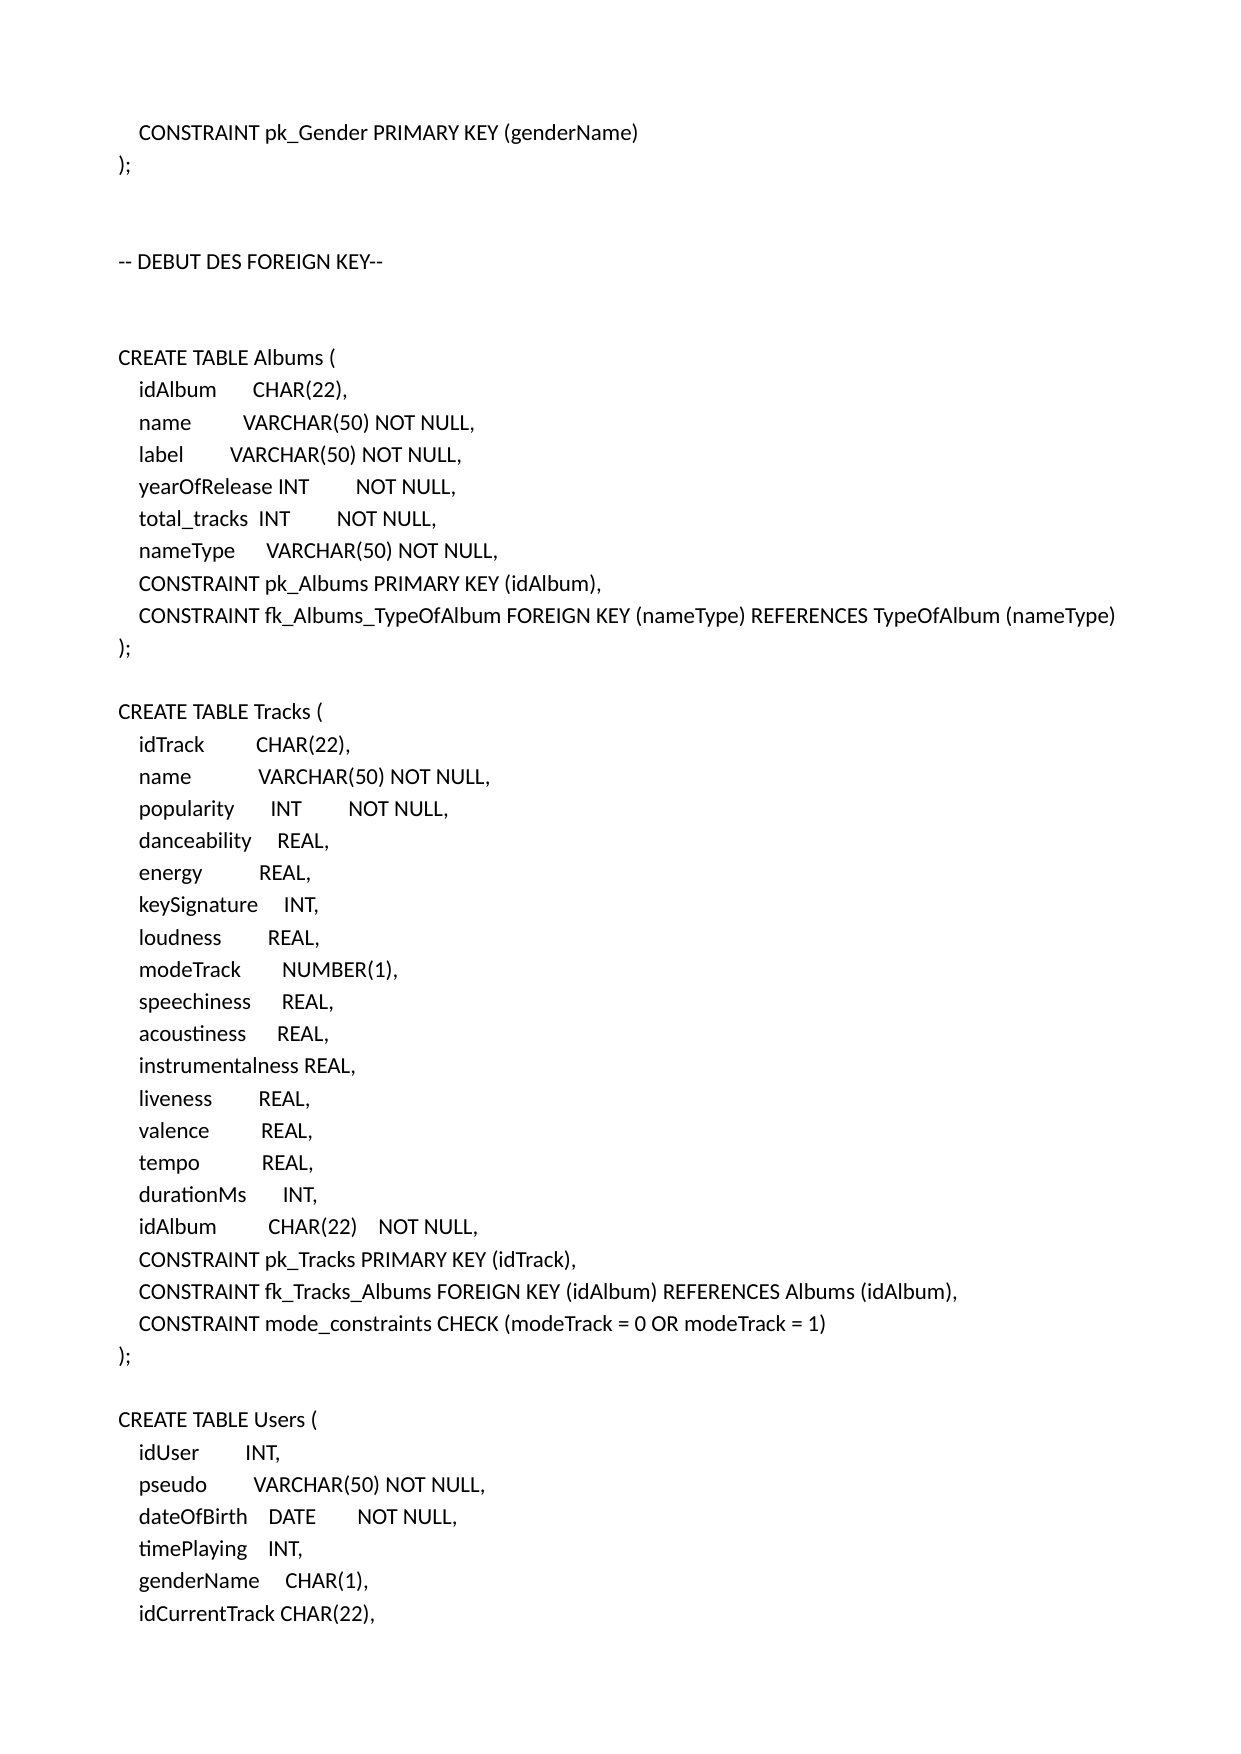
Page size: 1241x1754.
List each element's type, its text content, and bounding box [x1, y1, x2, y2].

text idCurrentTrack CHAR(22), [118, 1599, 1122, 1627]
text CREATE TABLE Albums ( [118, 343, 1122, 371]
text idAlbum CHAR(22), [118, 376, 1122, 404]
text idUser INT, [118, 1438, 1122, 1466]
text -- DEBUT DES FOREIGN KEY-- [118, 247, 1122, 275]
text ); [118, 633, 1122, 661]
text genderName CHAR(1), [118, 1567, 1122, 1594]
text acoustiness REAL, [118, 1019, 1122, 1047]
text CONSTRAINT pk_Gender PRIMARY KEY (genderName) [118, 118, 1122, 146]
text nameType VARCHAR(50) NOT NULL, [118, 537, 1122, 564]
text keySignature INT, [118, 891, 1122, 919]
text liveness REAL, [118, 1084, 1122, 1112]
text label VARCHAR(50) NOT NULL, [118, 440, 1122, 468]
text valence REAL, [118, 1116, 1122, 1144]
text dateOfBirth DATE NOT NULL, [118, 1502, 1122, 1530]
text instrumentalness REAL, [118, 1052, 1122, 1079]
text CONSTRAINT pk_Tracks PRIMARY KEY (idTrack), [118, 1245, 1122, 1273]
text loudness REAL, [118, 923, 1122, 951]
text yearOfRelease INT NOT NULL, [118, 472, 1122, 500]
text name VARCHAR(50) NOT NULL, [118, 408, 1122, 436]
text CREATE TABLE Tracks ( [118, 697, 1122, 726]
text durationMs INT, [118, 1180, 1122, 1208]
text idAlbum CHAR(22) NOT NULL, [118, 1212, 1122, 1241]
text CONSTRAINT pk_Albums PRIMARY KEY (idAlbum), [118, 569, 1122, 597]
text popularity INT NOT NULL, [118, 794, 1122, 822]
text danceability REAL, [118, 826, 1122, 854]
text tempo REAL, [118, 1148, 1122, 1176]
text total_tracks INT NOT NULL, [118, 504, 1122, 532]
text pseudo VARCHAR(50) NOT NULL, [118, 1470, 1122, 1498]
text CONSTRAINT mode_constraints CHECK (modeTrack = 0 OR modeTrack = 1) [118, 1309, 1122, 1337]
text idTrack CHAR(22), [118, 730, 1122, 758]
text energy REAL, [118, 858, 1122, 886]
text CREATE TABLE Users ( [118, 1406, 1122, 1434]
text speechiness REAL, [118, 987, 1122, 1015]
text CONSTRAINT fk_Tracks_Albums FOREIGN KEY (idAlbum) REFERENCES Albums (idAlbum), [118, 1277, 1122, 1305]
text modeTrack NUMBER(1), [118, 955, 1122, 983]
text timePlaying INT, [118, 1534, 1122, 1562]
text ); [118, 150, 1122, 178]
text CONSTRAINT fk_Albums_TypeOfAlbum FOREIGN KEY (nameType) REFERENCES TypeOfAlbum (nameType) [118, 601, 1122, 629]
text name VARCHAR(50) NOT NULL, [118, 762, 1122, 790]
text ); [118, 1341, 1122, 1369]
